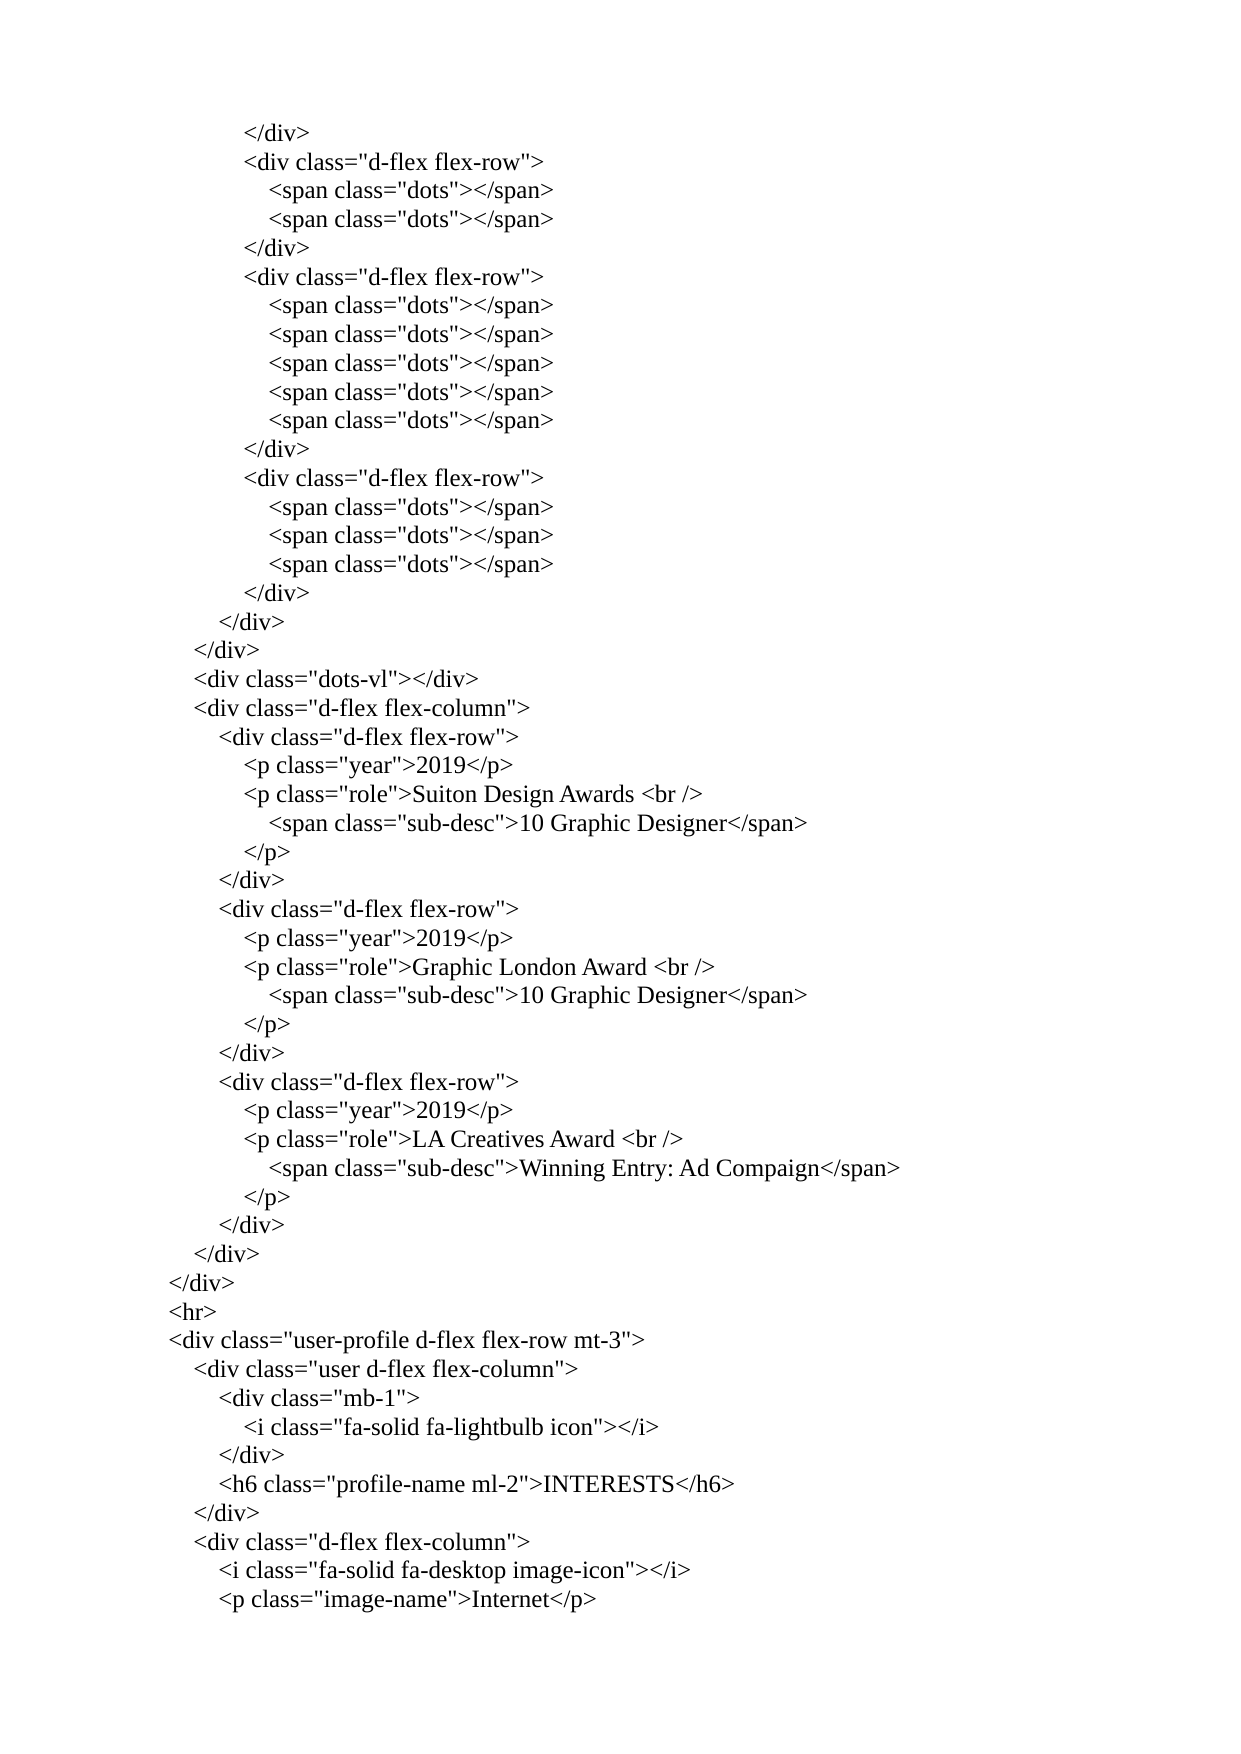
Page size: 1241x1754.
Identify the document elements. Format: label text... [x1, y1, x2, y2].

text <p class="year">2019</p> [118, 1096, 1122, 1124]
text <p class="image-name">Internet</p> [118, 1584, 1122, 1613]
text </div> [118, 233, 1122, 262]
text <div class="d-flex flex-row"> [118, 894, 1122, 923]
text <span class="dots"></span> [118, 377, 1122, 406]
text <div class="d-flex flex-row"> [118, 1067, 1122, 1096]
text <i class="fa-solid fa-desktop image-icon"></i> [118, 1556, 1122, 1584]
text </div> [118, 866, 1122, 894]
text </div> [118, 1498, 1122, 1527]
text </div> [118, 118, 1122, 147]
text <span class="dots"></span> [118, 291, 1122, 319]
text <div class="user-profile d-flex flex-row mt-3"> [118, 1326, 1122, 1354]
text <span class="sub-desc">Winning Entry: Ad Compaign</span> [118, 1153, 1122, 1182]
text <span class="dots"></span> [118, 348, 1122, 377]
text </p> [118, 1009, 1122, 1038]
text <span class="sub-desc">10 Graphic Designer</span> [118, 981, 1122, 1009]
text <p class="role">LA Creatives Award <br /> [118, 1124, 1122, 1153]
text </div> [118, 434, 1122, 463]
text <span class="dots"></span> [118, 406, 1122, 434]
text </p> [118, 1182, 1122, 1211]
text <h6 class="profile-name ml-2">INTERESTS</h6> [118, 1469, 1122, 1498]
text <div class="mb-1"> [118, 1383, 1122, 1412]
text <div class="d-flex flex-column"> [118, 1527, 1122, 1556]
text </div> [118, 1239, 1122, 1268]
text <i class="fa-solid fa-lightbulb icon"></i> [118, 1412, 1122, 1441]
text <div class="d-flex flex-row"> [118, 463, 1122, 492]
text <p class="role">Graphic London Award <br /> [118, 952, 1122, 981]
text <span class="dots"></span> [118, 521, 1122, 549]
text </div> [118, 1038, 1122, 1067]
text </div> [118, 1268, 1122, 1297]
text </div> [118, 607, 1122, 636]
text <p class="role">Suiton Design Awards <br /> [118, 779, 1122, 808]
text </div> [118, 636, 1122, 664]
text <div class="d-flex flex-row"> [118, 147, 1122, 176]
text <p class="year">2019</p> [118, 923, 1122, 952]
text <hr> [118, 1297, 1122, 1326]
text <p class="year">2019</p> [118, 751, 1122, 779]
text <span class="dots"></span> [118, 319, 1122, 348]
text </div> [118, 578, 1122, 607]
text <div class="dots-vl"></div> [118, 664, 1122, 693]
text <span class="dots"></span> [118, 204, 1122, 233]
text <span class="sub-desc">10 Graphic Designer</span> [118, 808, 1122, 837]
text <span class="dots"></span> [118, 549, 1122, 578]
text <div class="user d-flex flex-column"> [118, 1354, 1122, 1383]
text </p> [118, 837, 1122, 866]
text <div class="d-flex flex-row"> [118, 722, 1122, 751]
text <span class="dots"></span> [118, 492, 1122, 521]
text <span class="dots"></span> [118, 176, 1122, 204]
text </div> [118, 1211, 1122, 1239]
text </div> [118, 1441, 1122, 1469]
text <div class="d-flex flex-row"> [118, 262, 1122, 291]
text <div class="d-flex flex-column"> [118, 693, 1122, 722]
